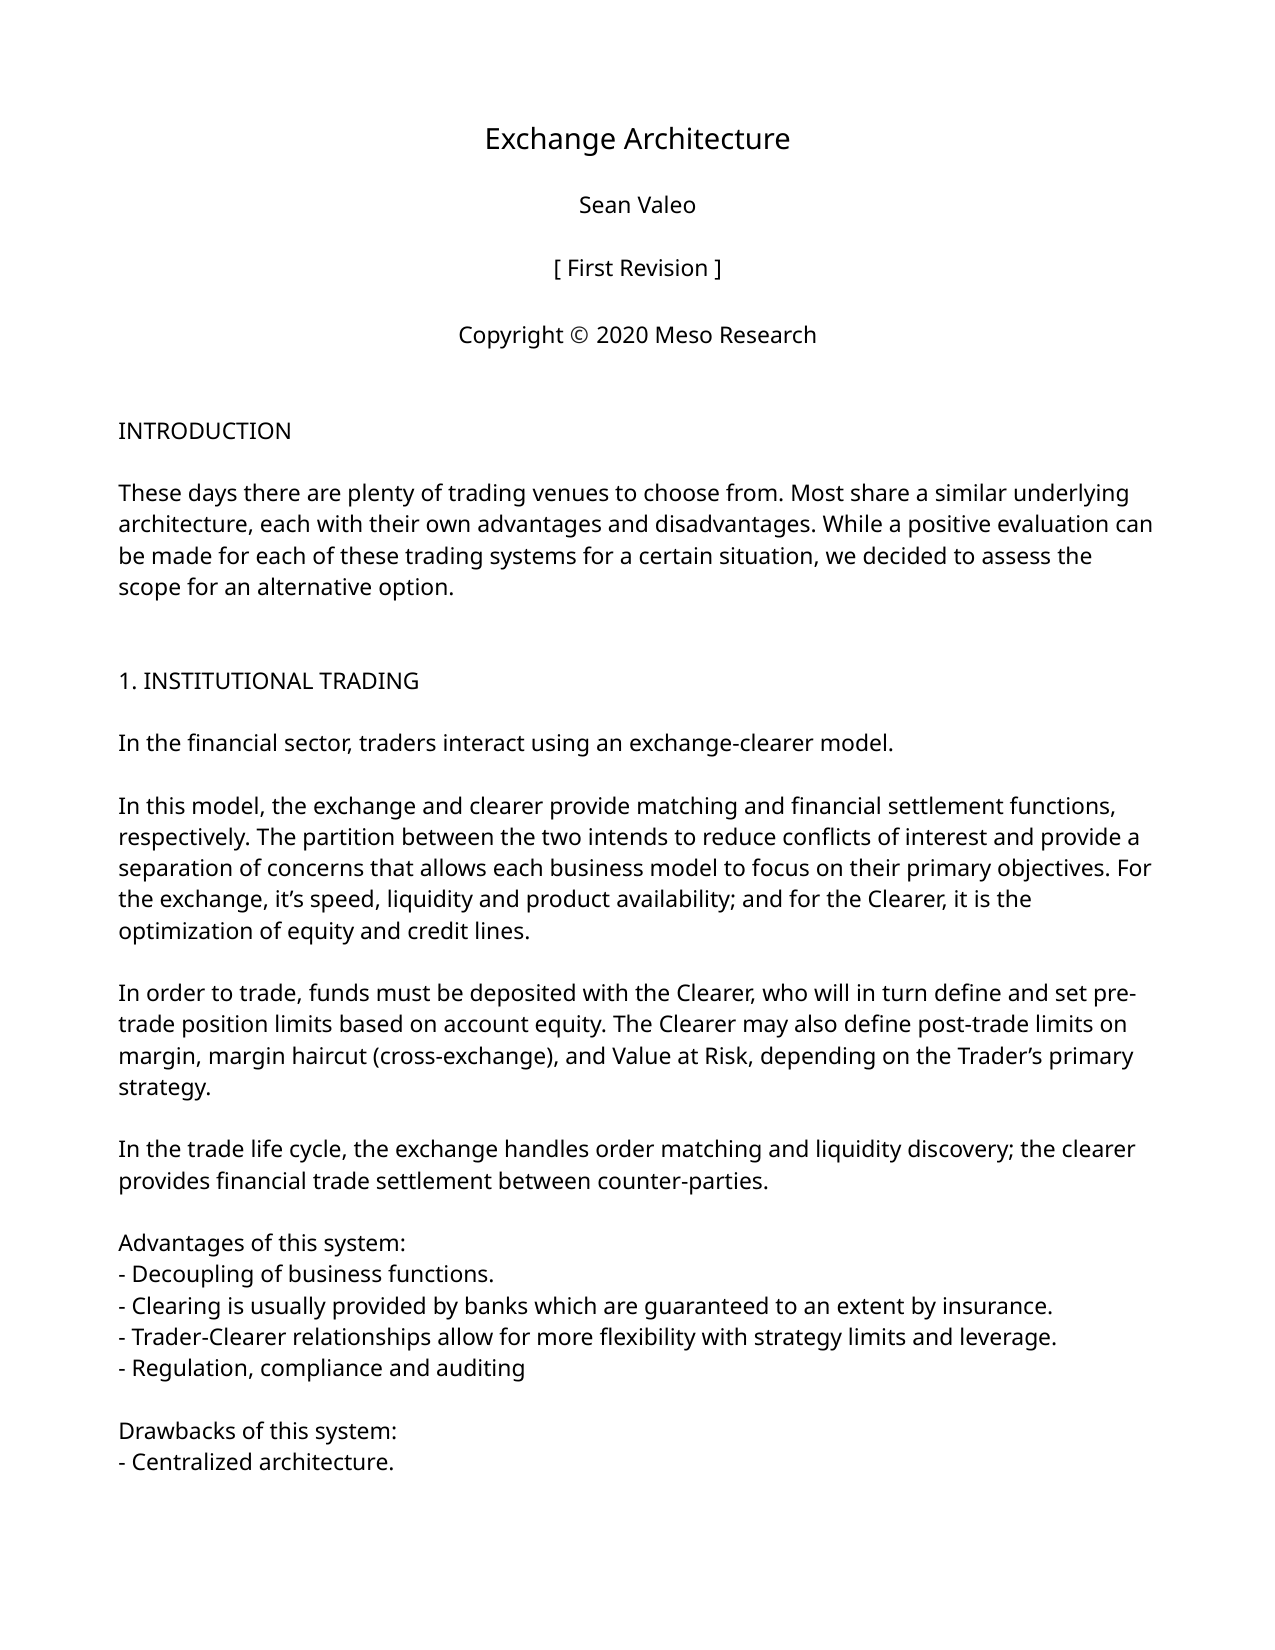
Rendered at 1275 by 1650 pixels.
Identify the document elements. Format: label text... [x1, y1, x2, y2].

text - Trader-Clearer relationships allow for more flexibility with strategy limits and leverage. [118, 1321, 1157, 1352]
text INTRODUCTION [118, 414, 1157, 446]
text Copyright © 2020 Meso Research [118, 314, 1157, 352]
text Exchange Architecture [118, 118, 1157, 158]
text - Centralized architecture. [118, 1446, 1157, 1477]
text In the trade life cycle, the exchange handles order matching and liquidity discovery; the clearer provides financial trade settlement between counter-parties. [118, 1133, 1157, 1196]
text 1. INSTITUTIONAL TRADING [118, 664, 1157, 696]
text Advantages of this system: [118, 1227, 1157, 1258]
text In this model, the exchange and clearer provide matching and financial settlement functions, respectively. The partition between the two intends to reduce conflicts of interest and provide a separation of concerns that allows each business model to focus on their primary objectives. For the exchange, it’s speed, liquidity and product availability; and for the Clearer, it is the optimization of equity and credit lines. [118, 789, 1157, 946]
text - Regulation, compliance and auditing [118, 1352, 1157, 1383]
text - Decoupling of business functions. [118, 1258, 1157, 1289]
text Drawbacks of this system: [118, 1414, 1157, 1446]
text - Clearing is usually provided by banks which are guaranteed to an extent by insurance. [118, 1289, 1157, 1321]
text [ First Revision ] [118, 252, 1157, 283]
text These days there are plenty of trading venues to choose from. Most share a similar underlying architecture, each with their own advantages and disadvantages. While a positive evaluation can be made for each of these trading systems for a certain situation, we decided to assess the scope for an alternative option. [118, 477, 1157, 602]
text In order to trade, funds must be deposited with the Clearer, who will in turn define and set pre-trade position limits based on account equity. The Clearer may also define post-trade limits on margin, margin haircut (cross-exchange), and Value at Risk, depending on the Trader’s primary strategy. [118, 977, 1157, 1102]
text Sean Valeo [118, 189, 1157, 220]
text In the financial sector, traders interact using an exchange-clearer model. [118, 727, 1157, 758]
